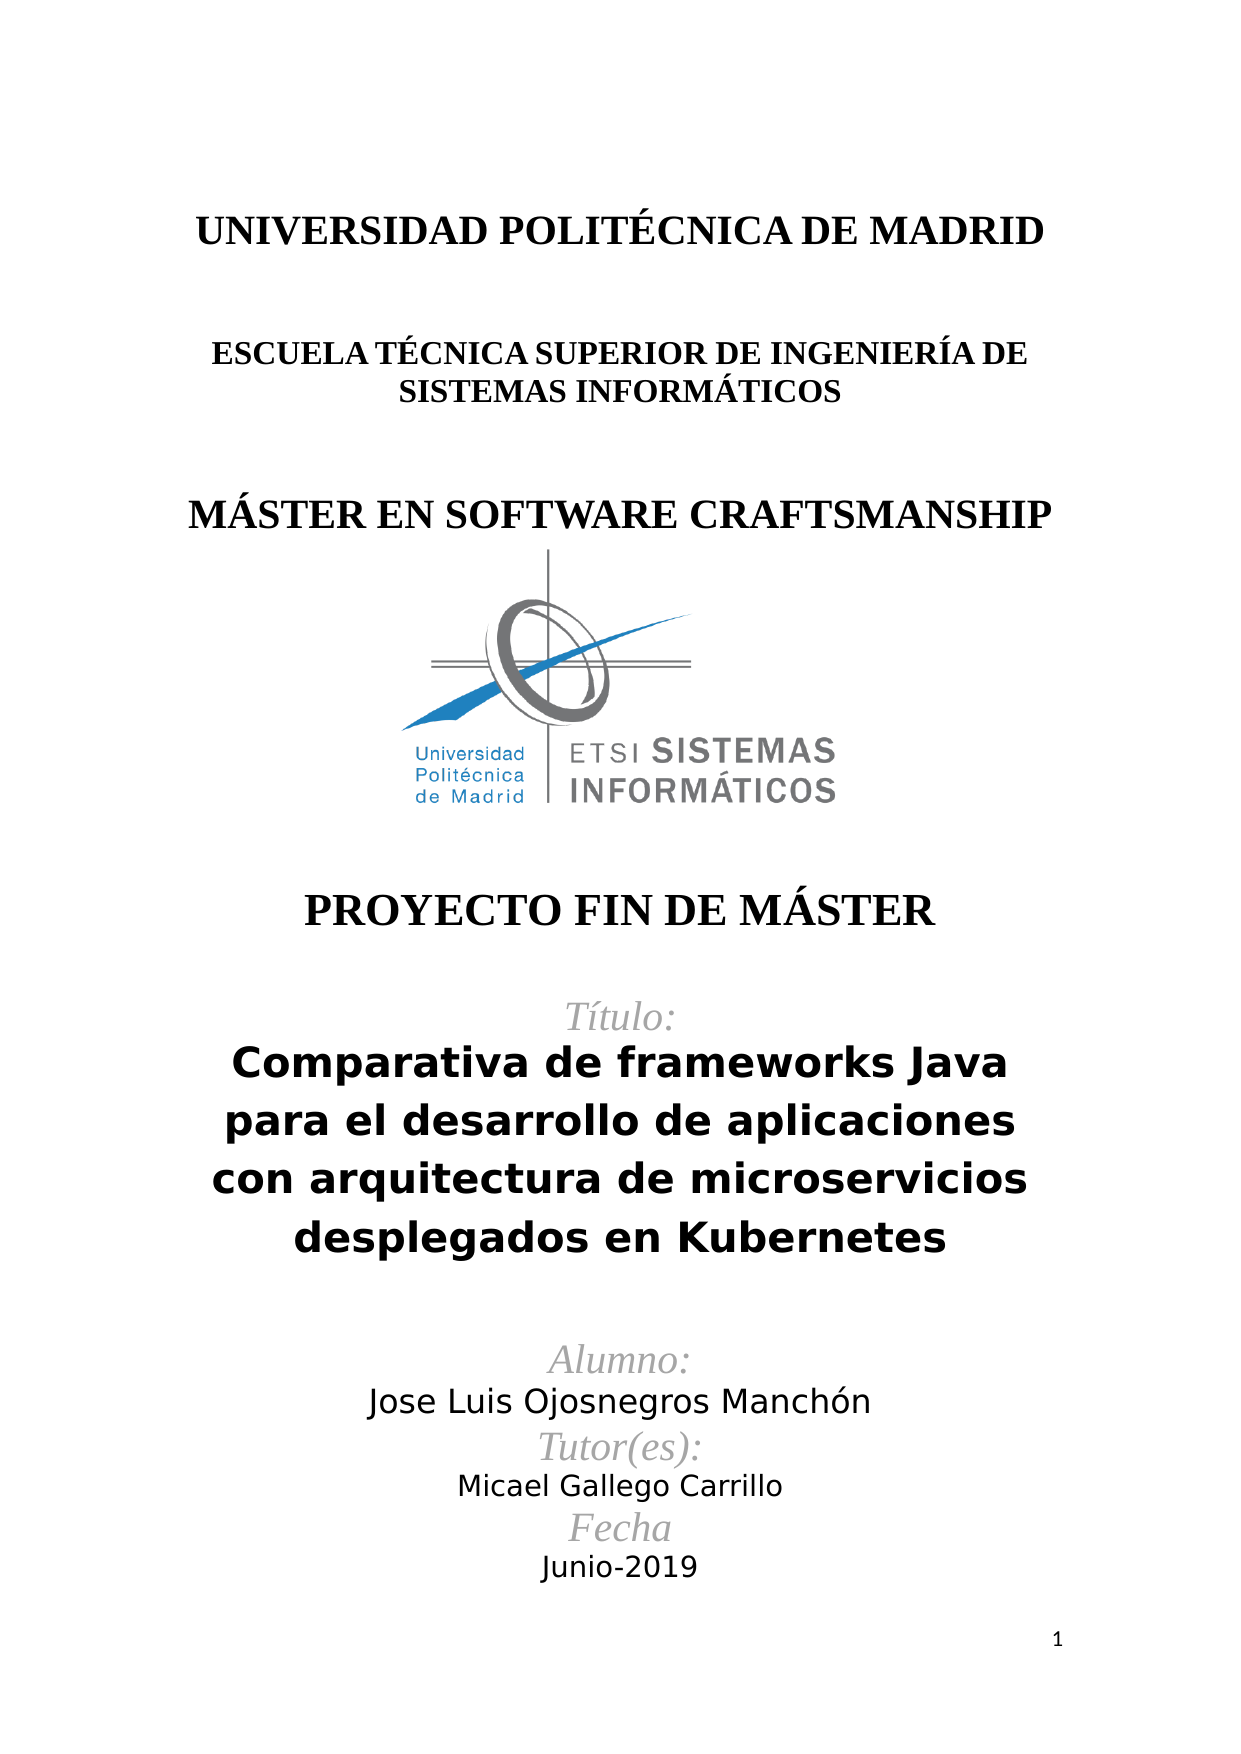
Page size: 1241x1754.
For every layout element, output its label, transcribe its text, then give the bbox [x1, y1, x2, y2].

text Fecha [177, 1503, 1063, 1551]
text Título: [177, 991, 1063, 1039]
text Junio-2019 [177, 1551, 1063, 1585]
text Comparativa de frameworks Java para el desarrollo de aplicaciones con arquitectura de microservicios desplegados en Kubernetes [177, 1039, 1063, 1262]
picture [393, 537, 847, 815]
text Tutor(es): [177, 1421, 1063, 1469]
text UNIVERSIDAD POLITÉCNICA DE MADRID [177, 205, 1063, 253]
text PROYECTO FIN DE MÁSTER [177, 882, 1063, 935]
text Micael Gallego Carrillo [177, 1469, 1063, 1503]
text Alumno: [177, 1334, 1063, 1382]
text ESCUELA TÉCNICA SUPERIOR DE INGENIERÍA DE SISTEMAS INFORMÁTICOS [177, 333, 1063, 410]
text Jose Luis Ojosnegros Manchón [177, 1382, 1063, 1421]
text MÁSTER EN SOFTWARE CRAFTSMANSHIP [177, 490, 1063, 538]
